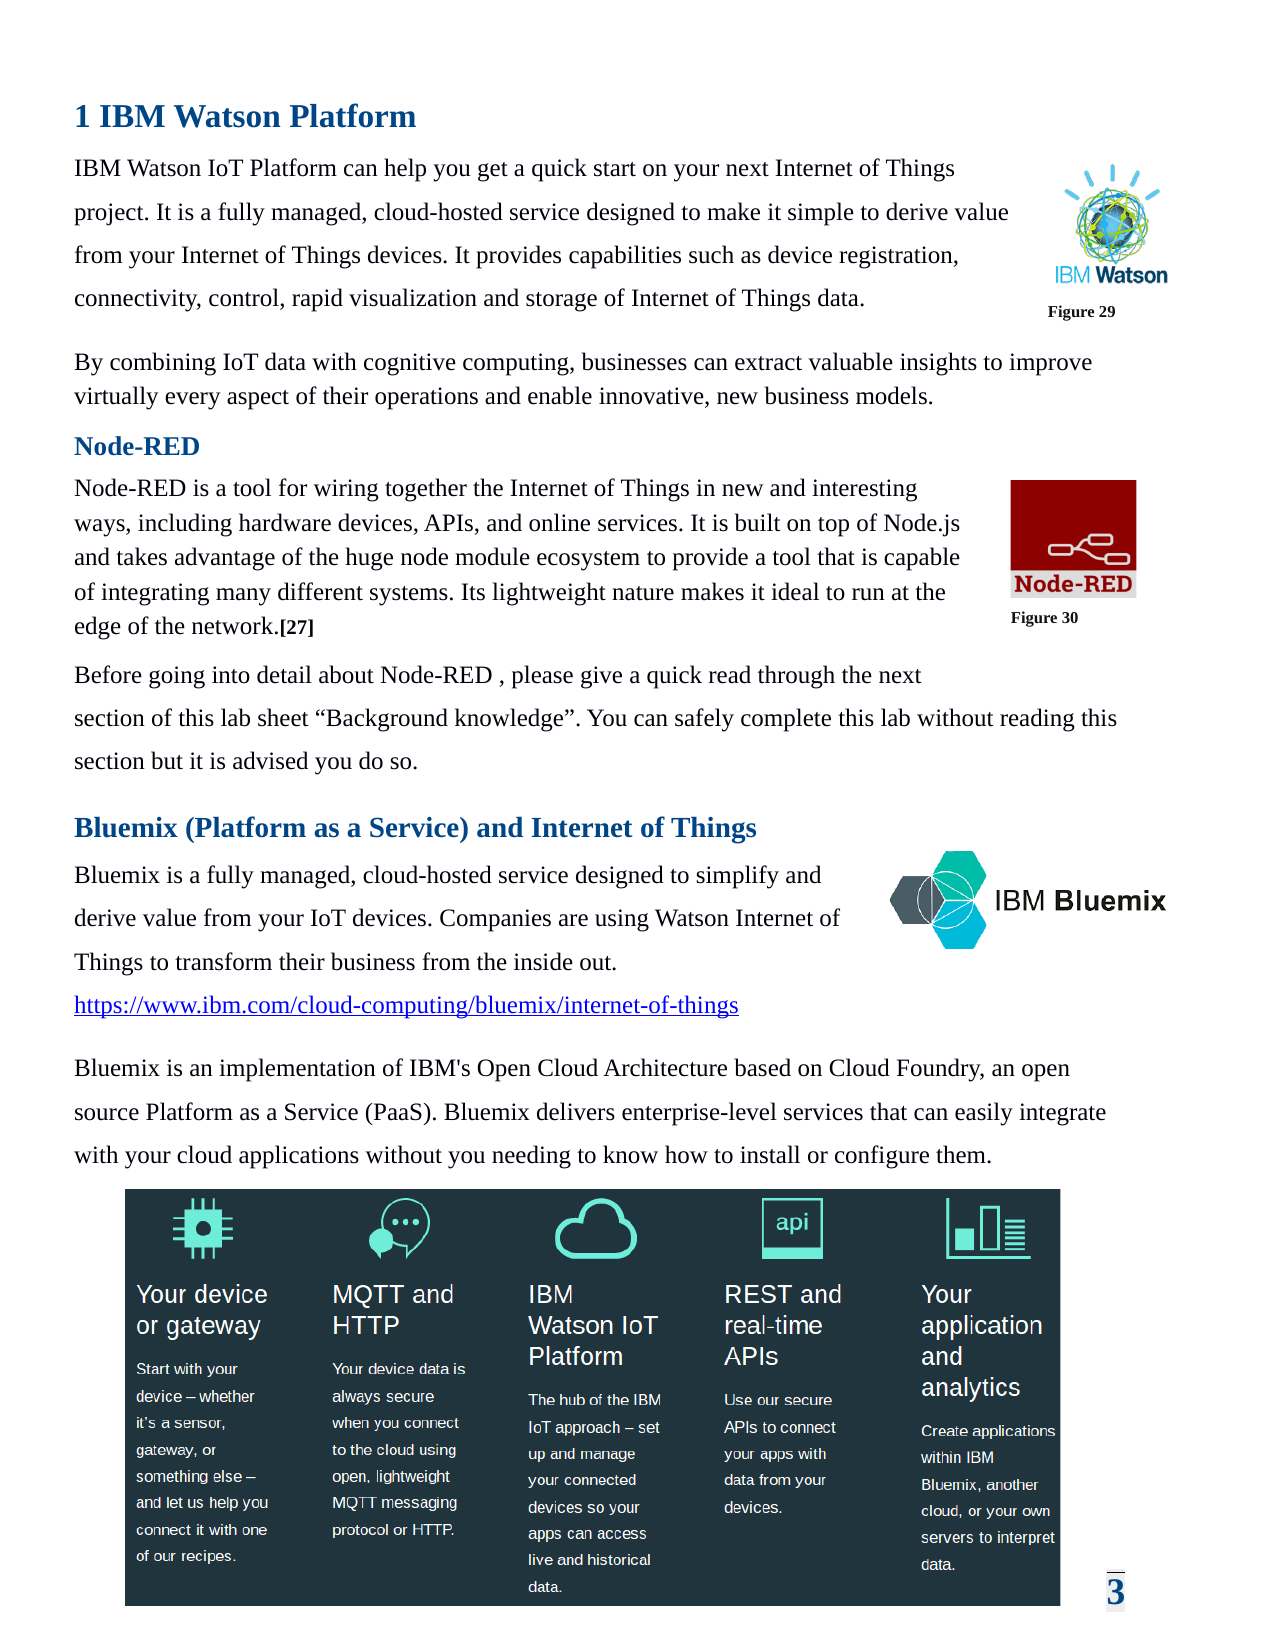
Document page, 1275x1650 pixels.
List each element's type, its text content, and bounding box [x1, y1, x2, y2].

text By combining IoT data with cognitive computing, businesses can extract valuable insights to improve virtually every aspect of their operations and enable innovative, new business models. [74, 347, 1125, 410]
text Figure 29 [1048, 292, 1171, 321]
subtitle Bluemix (Platform as a Service) and Internet of Things [74, 810, 1125, 844]
text Node-RED is a tool for wiring together the Internet of Things in new and interesting ways, including hardware devices, APIs, and online services. It is built on top of Node.js and takes advantage of the huge node module ecosystem to provide a tool that is capable of integrating many different systems. Its lightweight nature makes it ideal to run at the edge of the network.[27] [74, 459, 1175, 669]
text Before going into detail about Node-RED , please give a quick read through the next section of this lab sheet “Background knowledge”. You can safely complete this lab without reading this section but it is advised you do so. [74, 660, 1125, 775]
picture [1047, 156, 1172, 292]
text Figure 30 [1011, 471, 1175, 627]
picture [125, 1189, 1061, 1606]
picture [1010, 480, 1137, 598]
subtitle 1 IBM Watson Platform [74, 96, 1125, 134]
text Bluemix is a fully managed, cloud-hosted service designed to simplify and derive value from your IoT devices. Companies are using Watson Internet of Things to transform their business from the inside out. https://www.ibm.com/cloud-computing/bluemix/internet-of-things [74, 860, 1125, 1018]
text Bluemix is an implementation of IBM's Open Cloud Architecture based on Cloud Foundry, an open source Platform as a Service (PaaS). Bluemix delivers enterprise-level services that can easily integrate with your cloud applications without you needing to know how to install or configure them. [74, 1053, 1125, 1168]
text IBM Watson IoT Platform can help you get a quick start on your next Internet of Things project. It is a fully managed, cloud-hosted service designed to make it simple to derive value from your Internet of Things devices. It provides capabilities such as device registration, connectivity, control, rapid visualization and storage of Internet of Things data. [74, 143, 1171, 321]
subtitle Node-RED [74, 430, 1125, 461]
picture [889, 851, 1166, 949]
